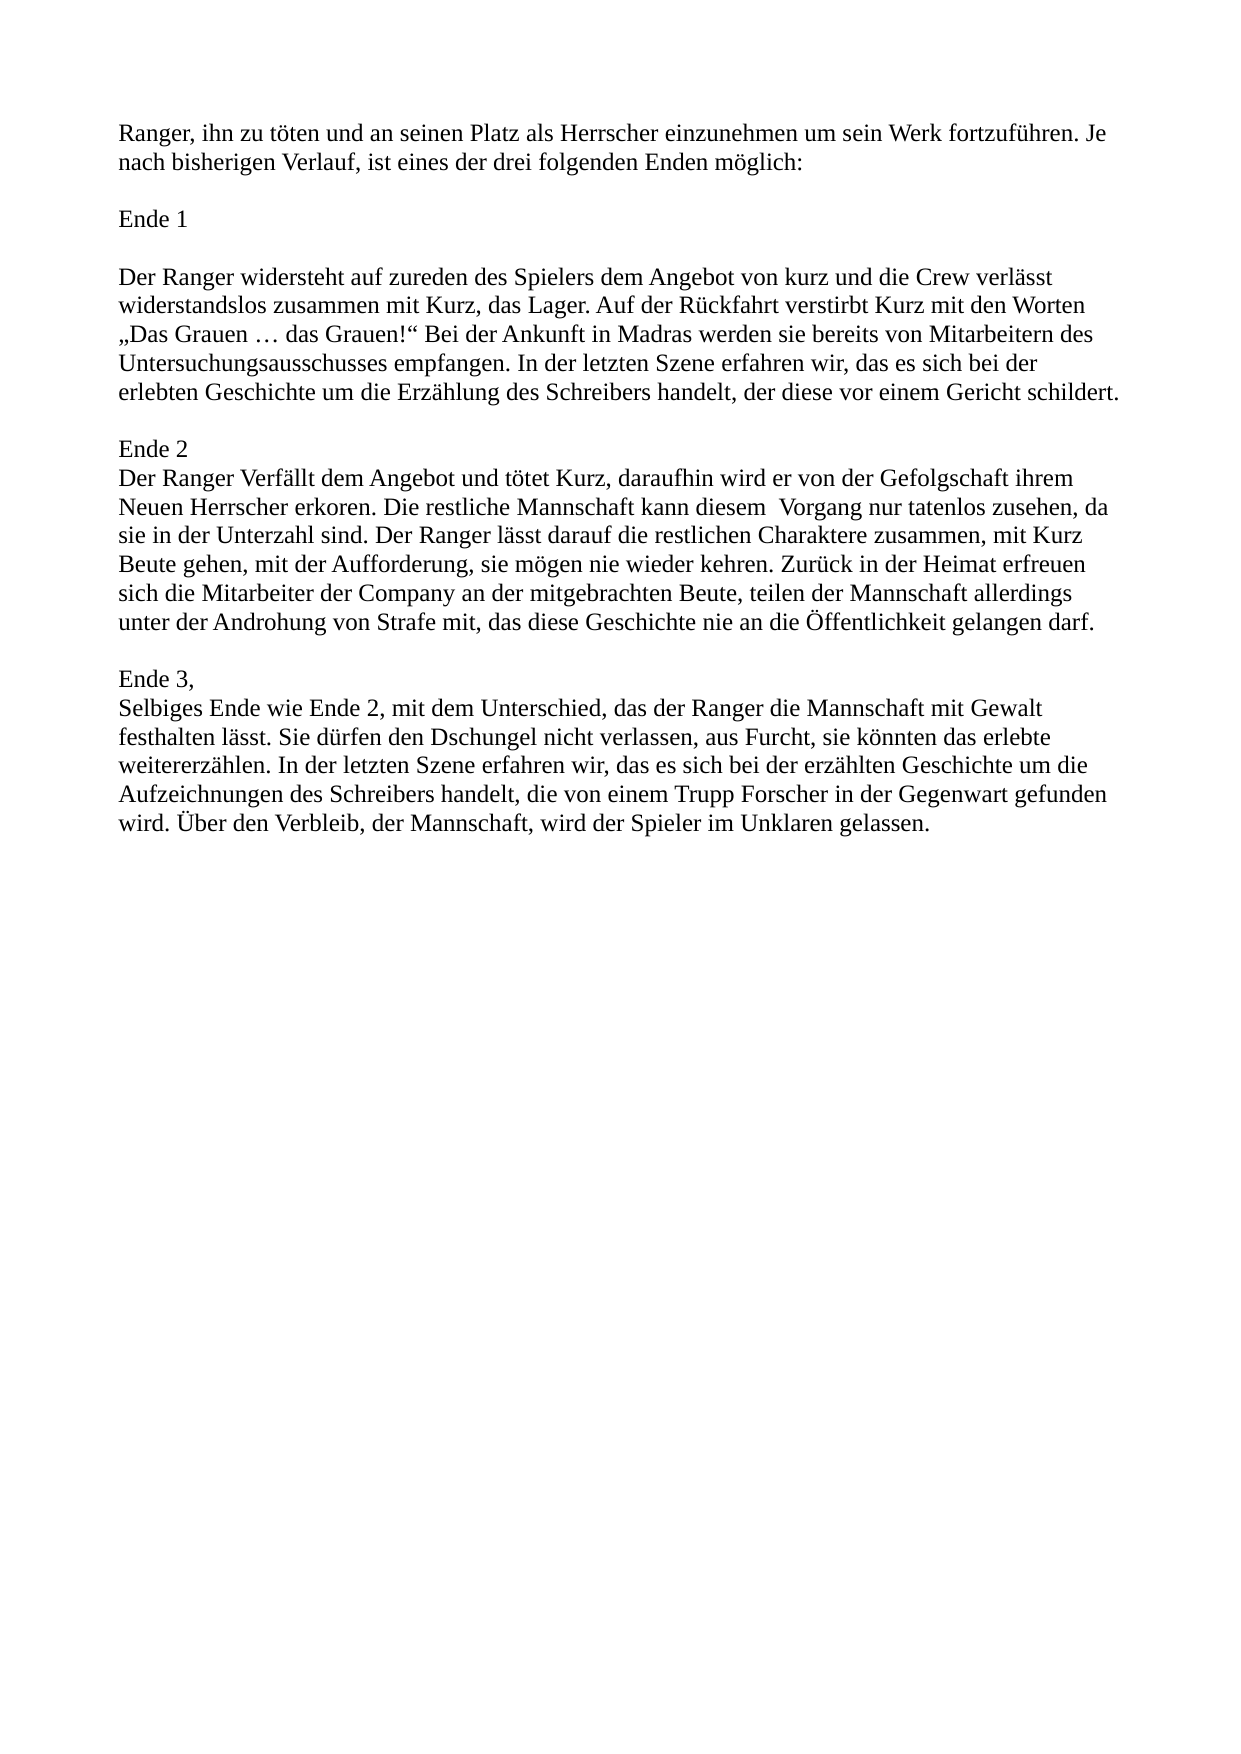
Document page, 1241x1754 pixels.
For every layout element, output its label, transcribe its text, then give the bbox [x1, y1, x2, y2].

text Ende 2 [118, 434, 1122, 463]
text Selbiges Ende wie Ende 2, mit dem Unterschied, das der Ranger die Mannschaft mit Gewalt festhalten lässt. Sie dürfen den Dschungel nicht verlassen, aus Furcht, sie könnten das erlebte weitererzählen. In der letzten Szene erfahren wir, das es sich bei der erzählten Geschichte um die Aufzeichnungen des Schreibers handelt, die von einem Trupp Forscher in der Gegenwart gefunden wird. Über den Verbleib, der Mannschaft, wird der Spieler im Unklaren gelassen. [118, 693, 1122, 837]
text Ranger, ihn zu töten und an seinen Platz als Herrscher einzunehmen um sein Werk fortzuführen. Je nach bisherigen Verlauf, ist eines der drei folgenden Enden möglich: [118, 118, 1122, 176]
text Der Ranger widersteht auf zureden des Spielers dem Angebot von kurz und die Crew verlässt widerstandslos zusammen mit Kurz, das Lager. Auf der Rückfahrt verstirbt Kurz mit den Worten „Das Grauen … das Grauen!“ Bei der Ankunft in Madras werden sie bereits von Mitarbeitern des Untersuchungsausschusses empfangen. In der letzten Szene erfahren wir, das es sich bei der erlebten Geschichte um die Erzählung des Schreibers handelt, der diese vor einem Gericht schildert. [118, 262, 1122, 406]
text Ende 3, [118, 664, 1122, 693]
text Ende 1 [118, 204, 1122, 233]
text Der Ranger Verfällt dem Angebot und tötet Kurz, daraufhin wird er von der Gefolgschaft ihrem Neuen Herrscher erkoren. Die restliche Mannschaft kann diesem Vorgang nur tatenlos zusehen, da sie in der Unterzahl sind. Der Ranger lässt darauf die restlichen Charaktere zusammen, mit Kurz Beute gehen, mit der Aufforderung, sie mögen nie wieder kehren. Zurück in der Heimat erfreuen sich die Mitarbeiter der Company an der mitgebrachten Beute, teilen der Mannschaft allerdings unter der Androhung von Strafe mit, das diese Geschichte nie an die Öffentlichkeit gelangen darf. [118, 463, 1122, 636]
